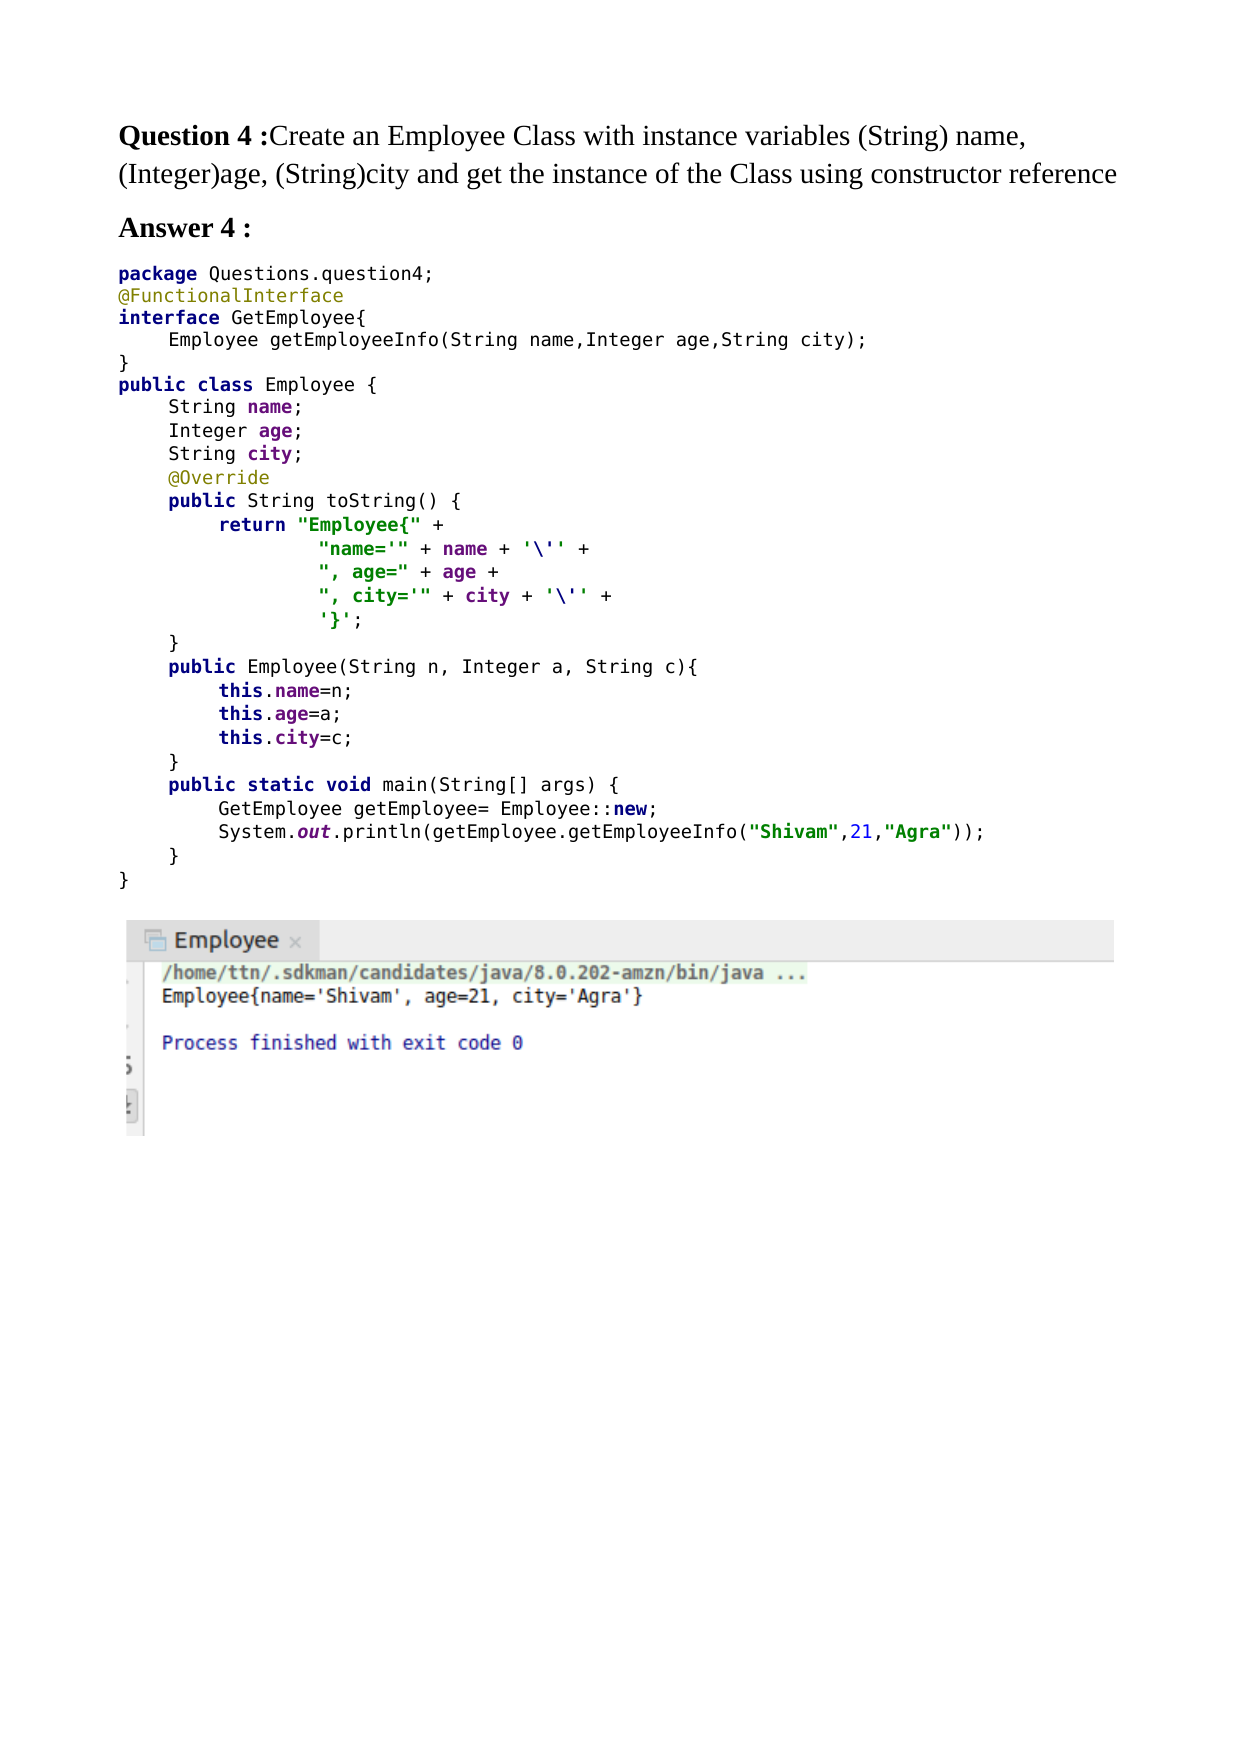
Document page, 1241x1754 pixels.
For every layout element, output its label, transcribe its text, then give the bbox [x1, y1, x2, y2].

text public static void main(String[] args) { [118, 774, 1122, 798]
text String city; [118, 443, 1122, 467]
text } [118, 869, 1122, 891]
text this.city=c; [118, 727, 1122, 751]
text Question 4 :Create an Employee Class with instance variables (String) name, (Integer)age, (String)city and get the instance of the Class using constructor reference [118, 118, 1122, 190]
text package Questions.question4; [118, 263, 1122, 285]
picture [126, 920, 1114, 1136]
text this.name=n; [118, 680, 1122, 703]
text System.out.println(getEmployee.getEmployeeInfo("Shivam",21,"Agra")); [118, 822, 1122, 845]
text String name; [118, 396, 1122, 419]
text interface GetEmployee{ [118, 307, 1122, 328]
text ", city='" + city + '\'' + [118, 585, 1122, 609]
text '}'; [118, 609, 1122, 632]
text public class Employee { [118, 374, 1122, 396]
text } [118, 751, 1122, 774]
text return "Employee{" + [118, 514, 1122, 538]
text public String toString() { [118, 491, 1122, 514]
text this.age=a; [118, 703, 1122, 727]
text GetEmployee getEmployee= Employee::new; [118, 798, 1122, 822]
text @Override [118, 467, 1122, 491]
text Answer 4 : [118, 210, 1122, 243]
text "name='" + name + '\'' + [118, 538, 1122, 561]
text Integer age; [118, 419, 1122, 443]
text @FunctionalInterface [118, 285, 1122, 307]
text } [118, 845, 1122, 869]
text } [118, 632, 1122, 656]
text public Employee(String n, Integer a, String c){ [118, 656, 1122, 680]
text Employee getEmployeeInfo(String name,Integer age,String city); [118, 328, 1122, 352]
text ", age=" + age + [118, 561, 1122, 585]
text } [118, 352, 1122, 374]
